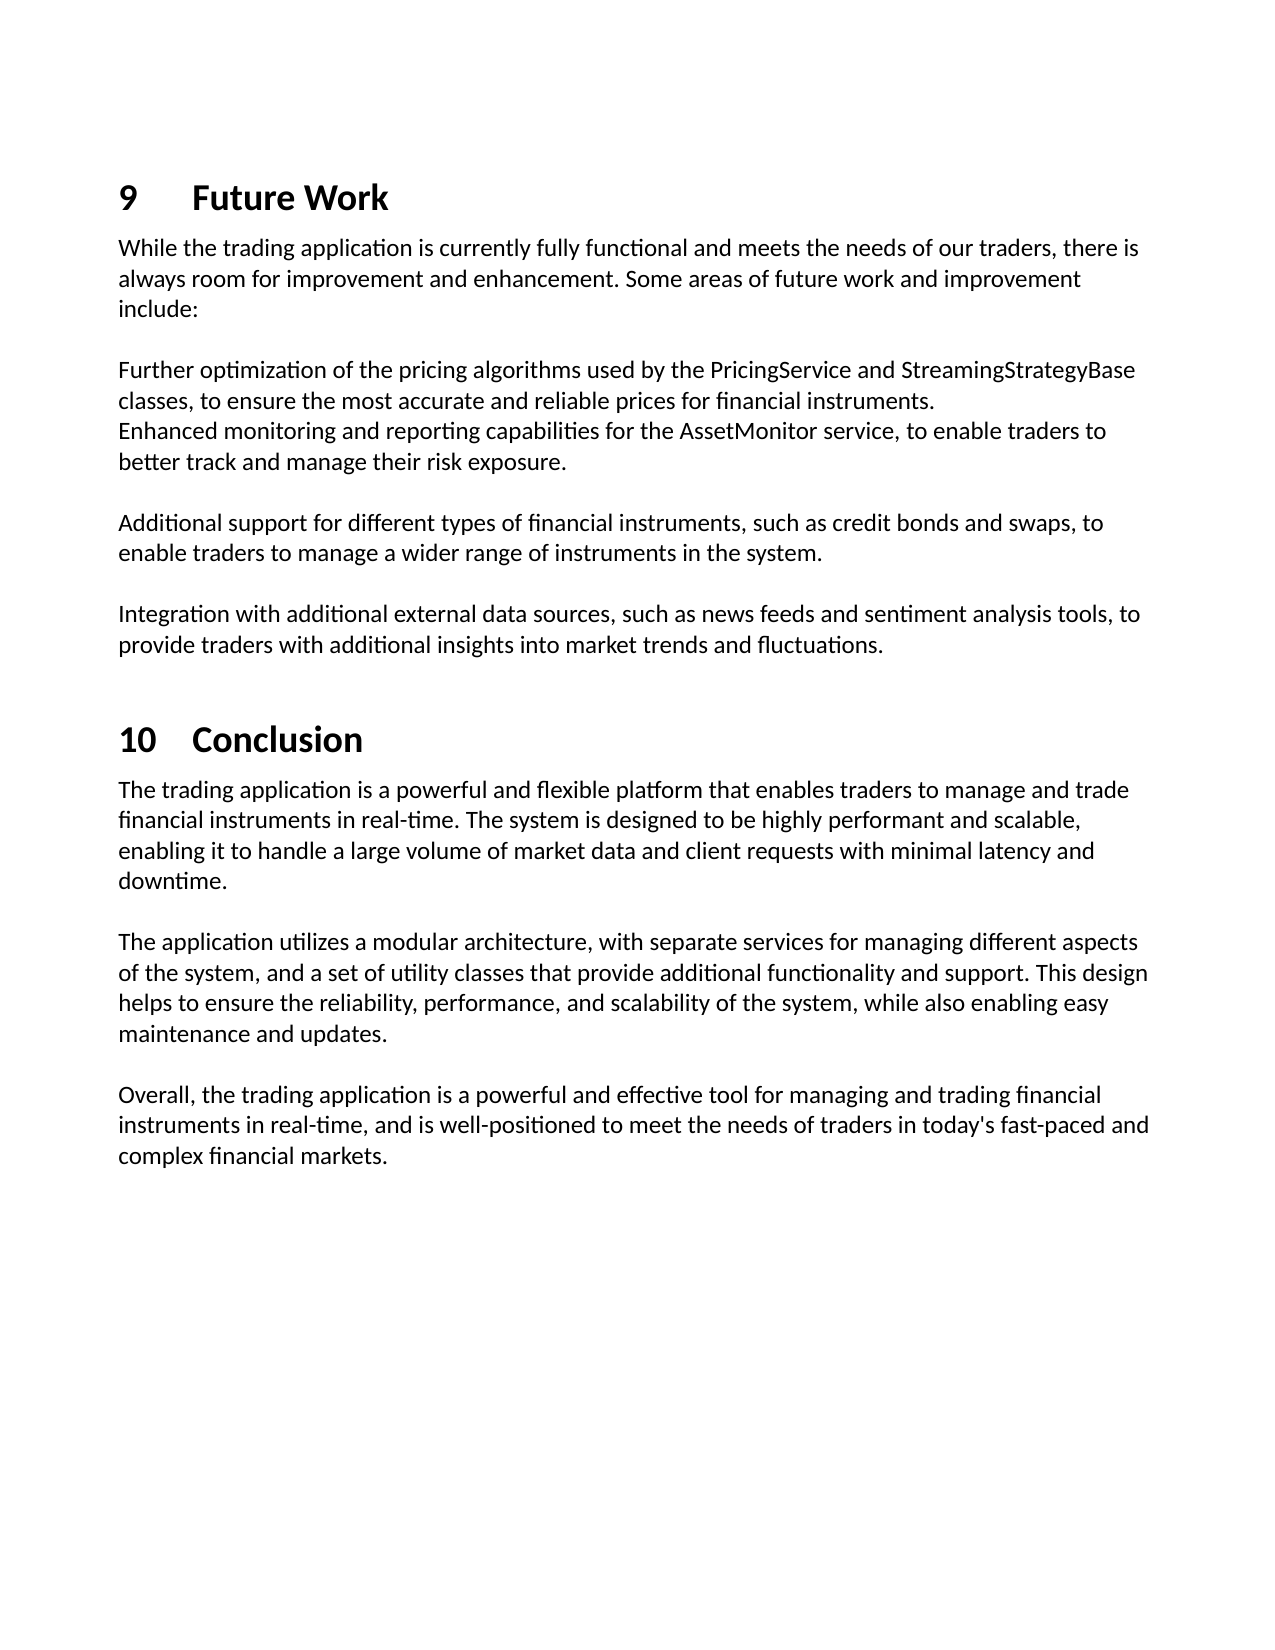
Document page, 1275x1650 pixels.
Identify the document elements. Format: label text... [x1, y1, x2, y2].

subtitle Conclusion [118, 715, 1157, 761]
text Overall, the trading application is a powerful and effective tool for managing and trading financial instruments in real-time, and is well-positioned to meet the needs of traders in today's fast-paced and complex financial markets. [118, 1079, 1157, 1171]
subtitle Future Work [118, 174, 1157, 220]
text Further optimization of the pricing algorithms used by the PricingService and StreamingStrategyBase classes, to ensure the most accurate and reliable prices for financial instruments. [118, 354, 1157, 416]
text Additional support for different types of financial instruments, such as credit bonds and swaps, to enable traders to manage a wider range of instruments in the system. [118, 507, 1157, 568]
text Enhanced monitoring and reporting capabilities for the AssetMonitor service, to enable traders to better track and manage their risk exposure. [118, 416, 1157, 477]
text The trading application is a powerful and flexible platform that enables traders to manage and trade financial instruments in real-time. The system is designed to be highly performant and scalable, enabling it to handle a large volume of market data and client requests with minimal latency and downtime. [118, 774, 1157, 896]
text The application utilizes a modular architecture, with separate services for managing different aspects of the system, and a set of utility classes that provide additional functionality and support. This design helps to ensure the reliability, performance, and scalability of the system, while also enabling easy maintenance and updates. [118, 927, 1157, 1049]
text While the trading application is currently fully functional and meets the needs of our traders, there is always room for improvement and enhancement. Some areas of future work and improvement include: [118, 232, 1157, 324]
text Integration with additional external data sources, such as news feeds and sentiment analysis tools, to provide traders with additional insights into market trends and fluctuations. [118, 599, 1157, 660]
